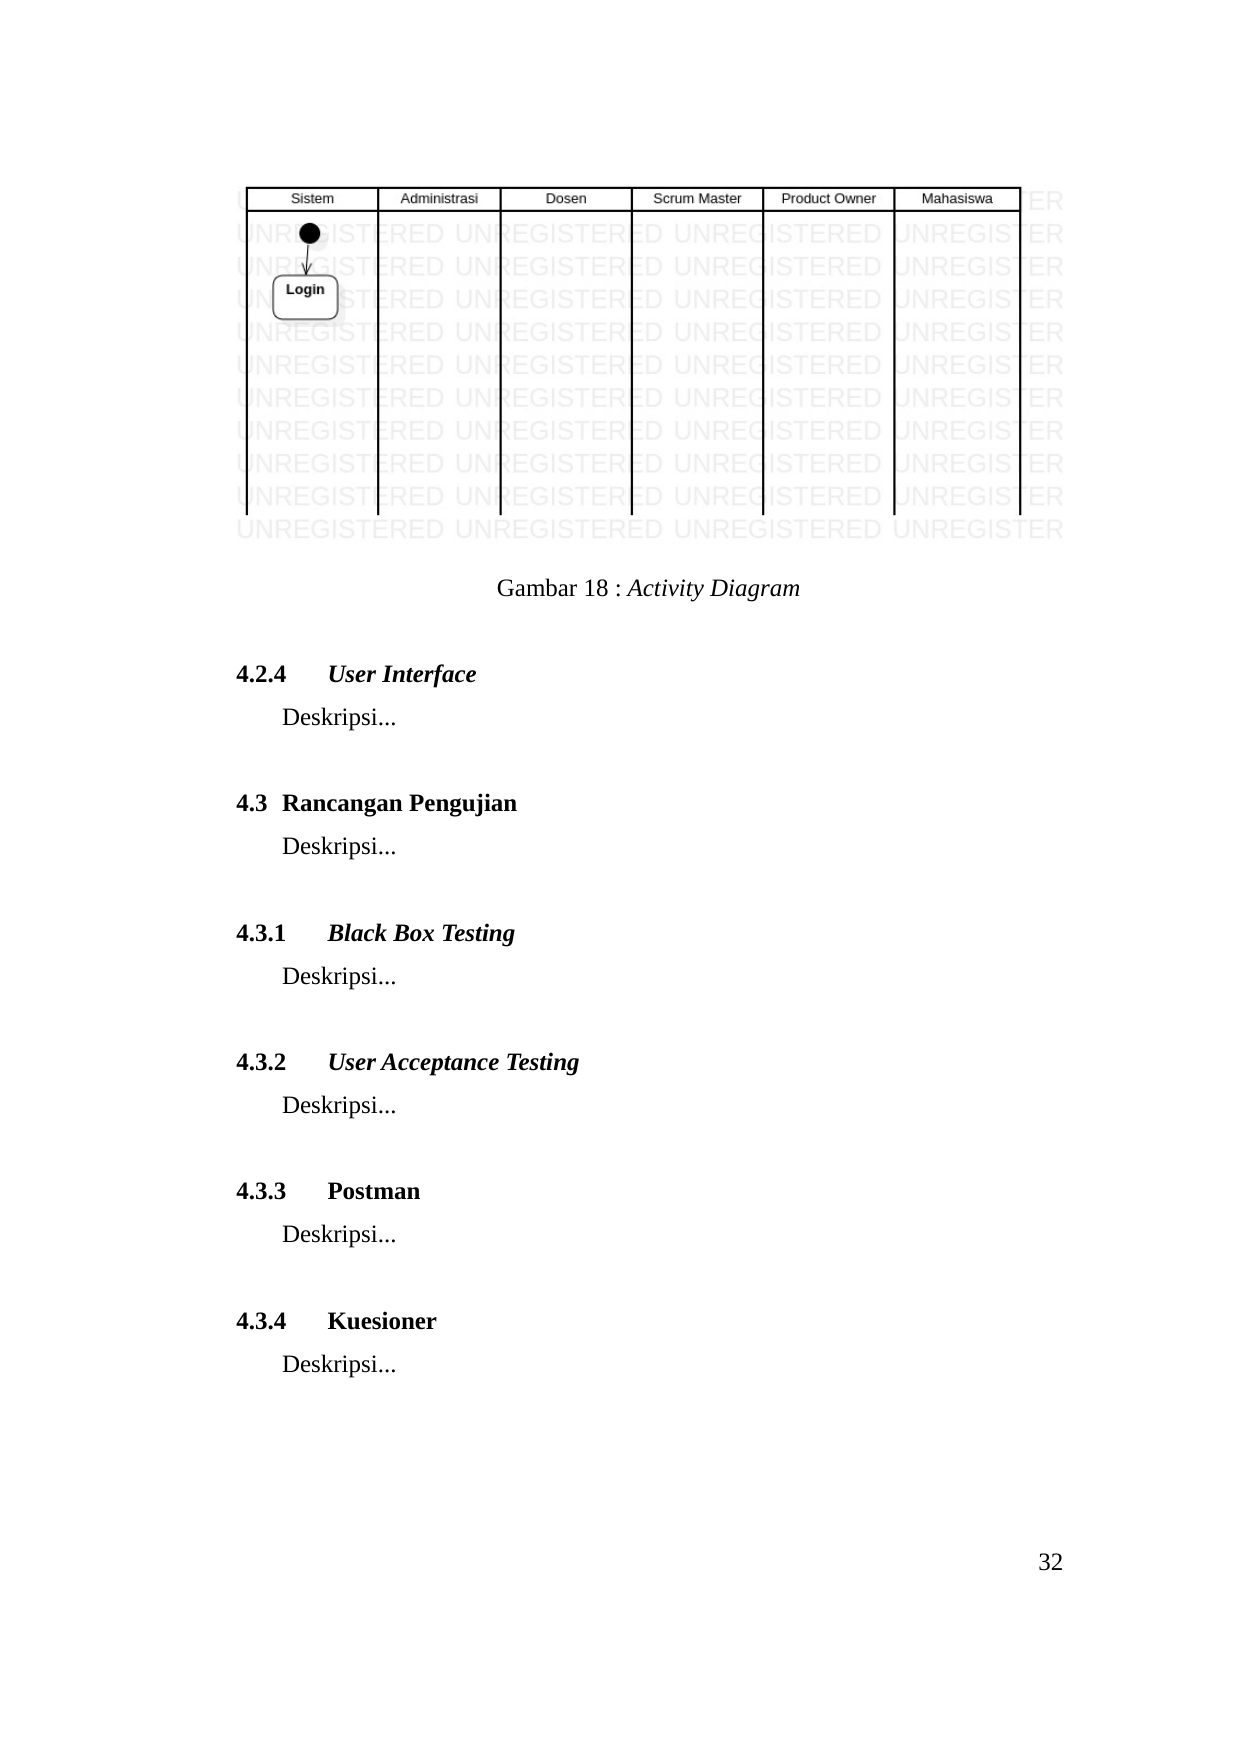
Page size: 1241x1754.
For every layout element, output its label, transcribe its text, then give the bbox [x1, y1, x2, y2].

text Deskripsi... [236, 1219, 1063, 1248]
subtitle 4.3 Rancangan Pengujian [236, 788, 1063, 817]
text Gambar 18 : Activity Diagram [236, 573, 1063, 601]
subtitle 4.3.3 Postman [236, 1176, 1063, 1205]
text Deskripsi... [236, 1090, 1063, 1119]
subtitle 4.3.4 Kuesioner [236, 1306, 1063, 1334]
subtitle 4.3.2 User Acceptance Testing [236, 1047, 1063, 1076]
text Deskripsi... [236, 961, 1063, 989]
text Deskripsi... [236, 702, 1063, 731]
text Deskripsi... [236, 1349, 1063, 1378]
picture [236, 177, 1063, 559]
subtitle 4.2.4 User Interface [236, 659, 1063, 688]
subtitle 4.3.1 Black Box Testing [236, 918, 1063, 946]
text Deskripsi... [236, 831, 1063, 860]
